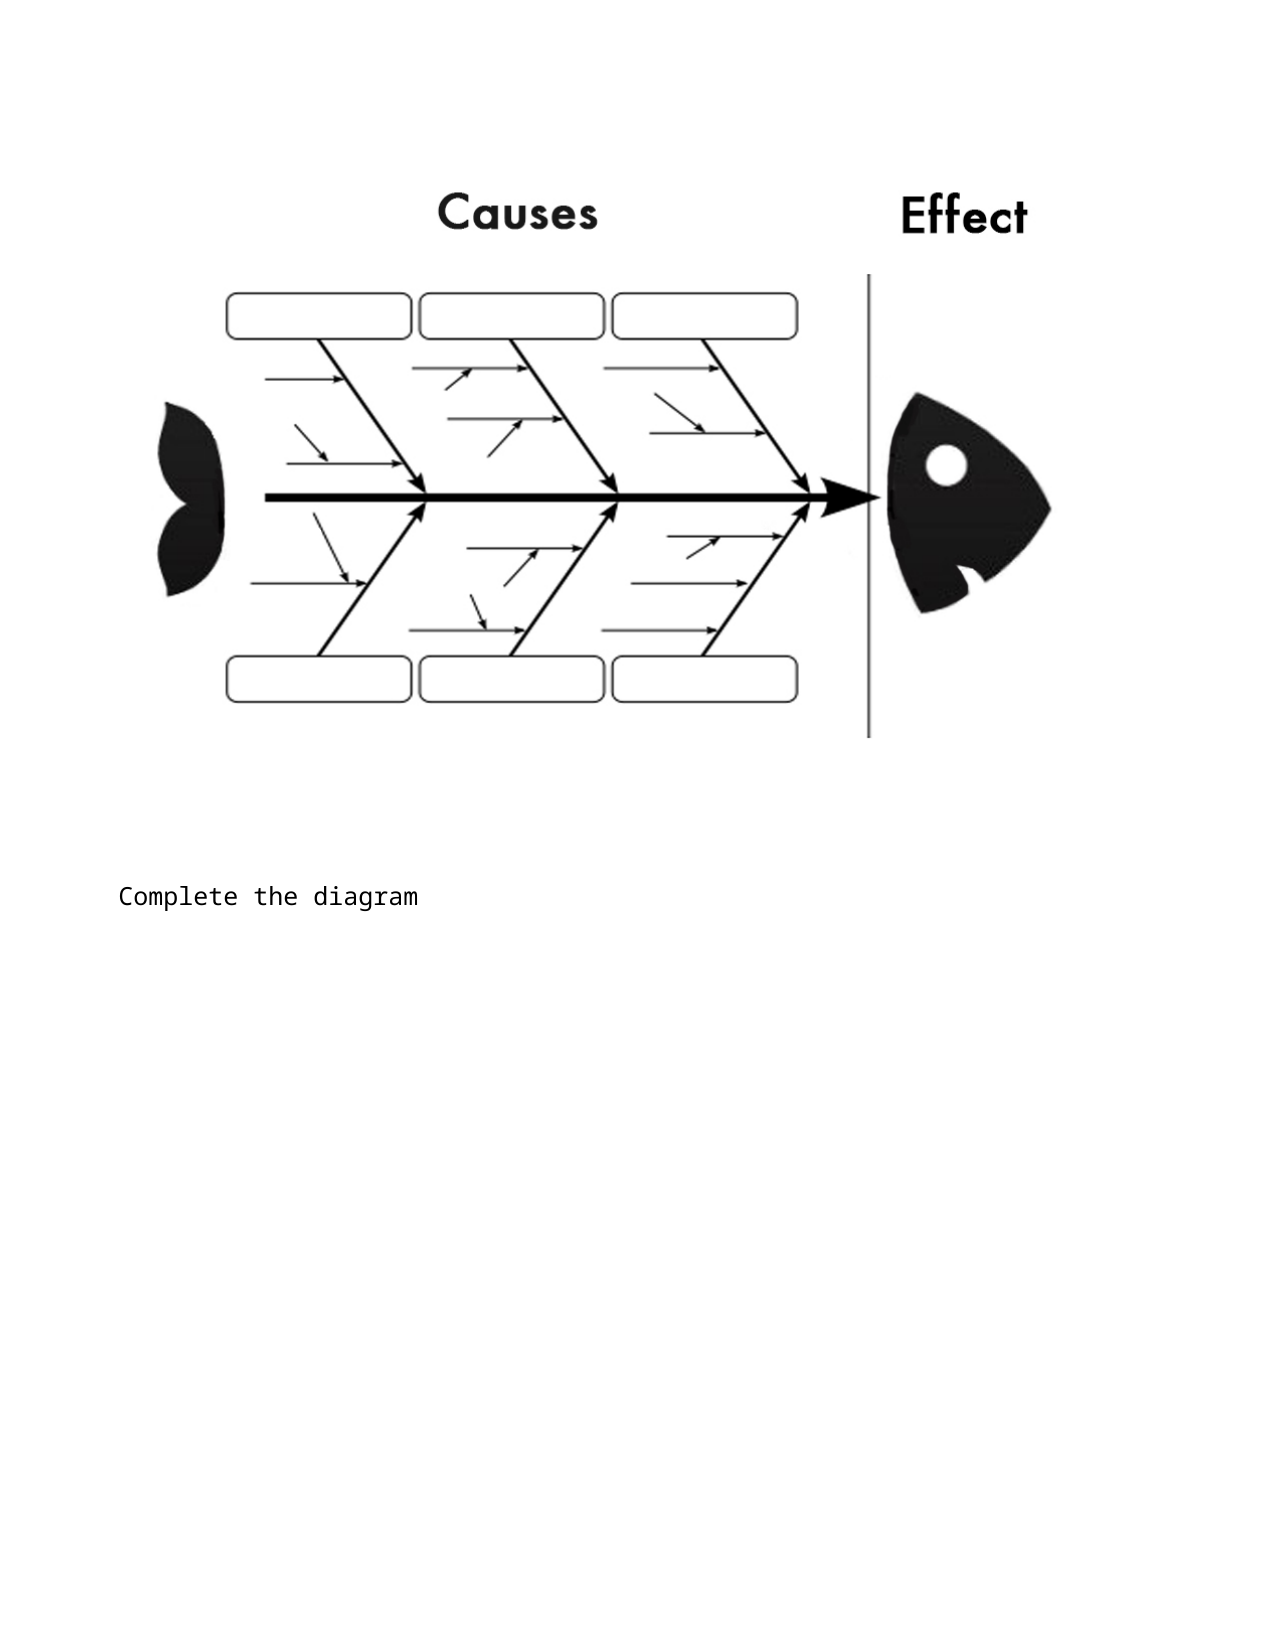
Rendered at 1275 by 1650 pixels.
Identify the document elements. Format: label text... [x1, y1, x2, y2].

picture [118, 118, 1157, 873]
text Complete the diagram [118, 873, 1157, 913]
